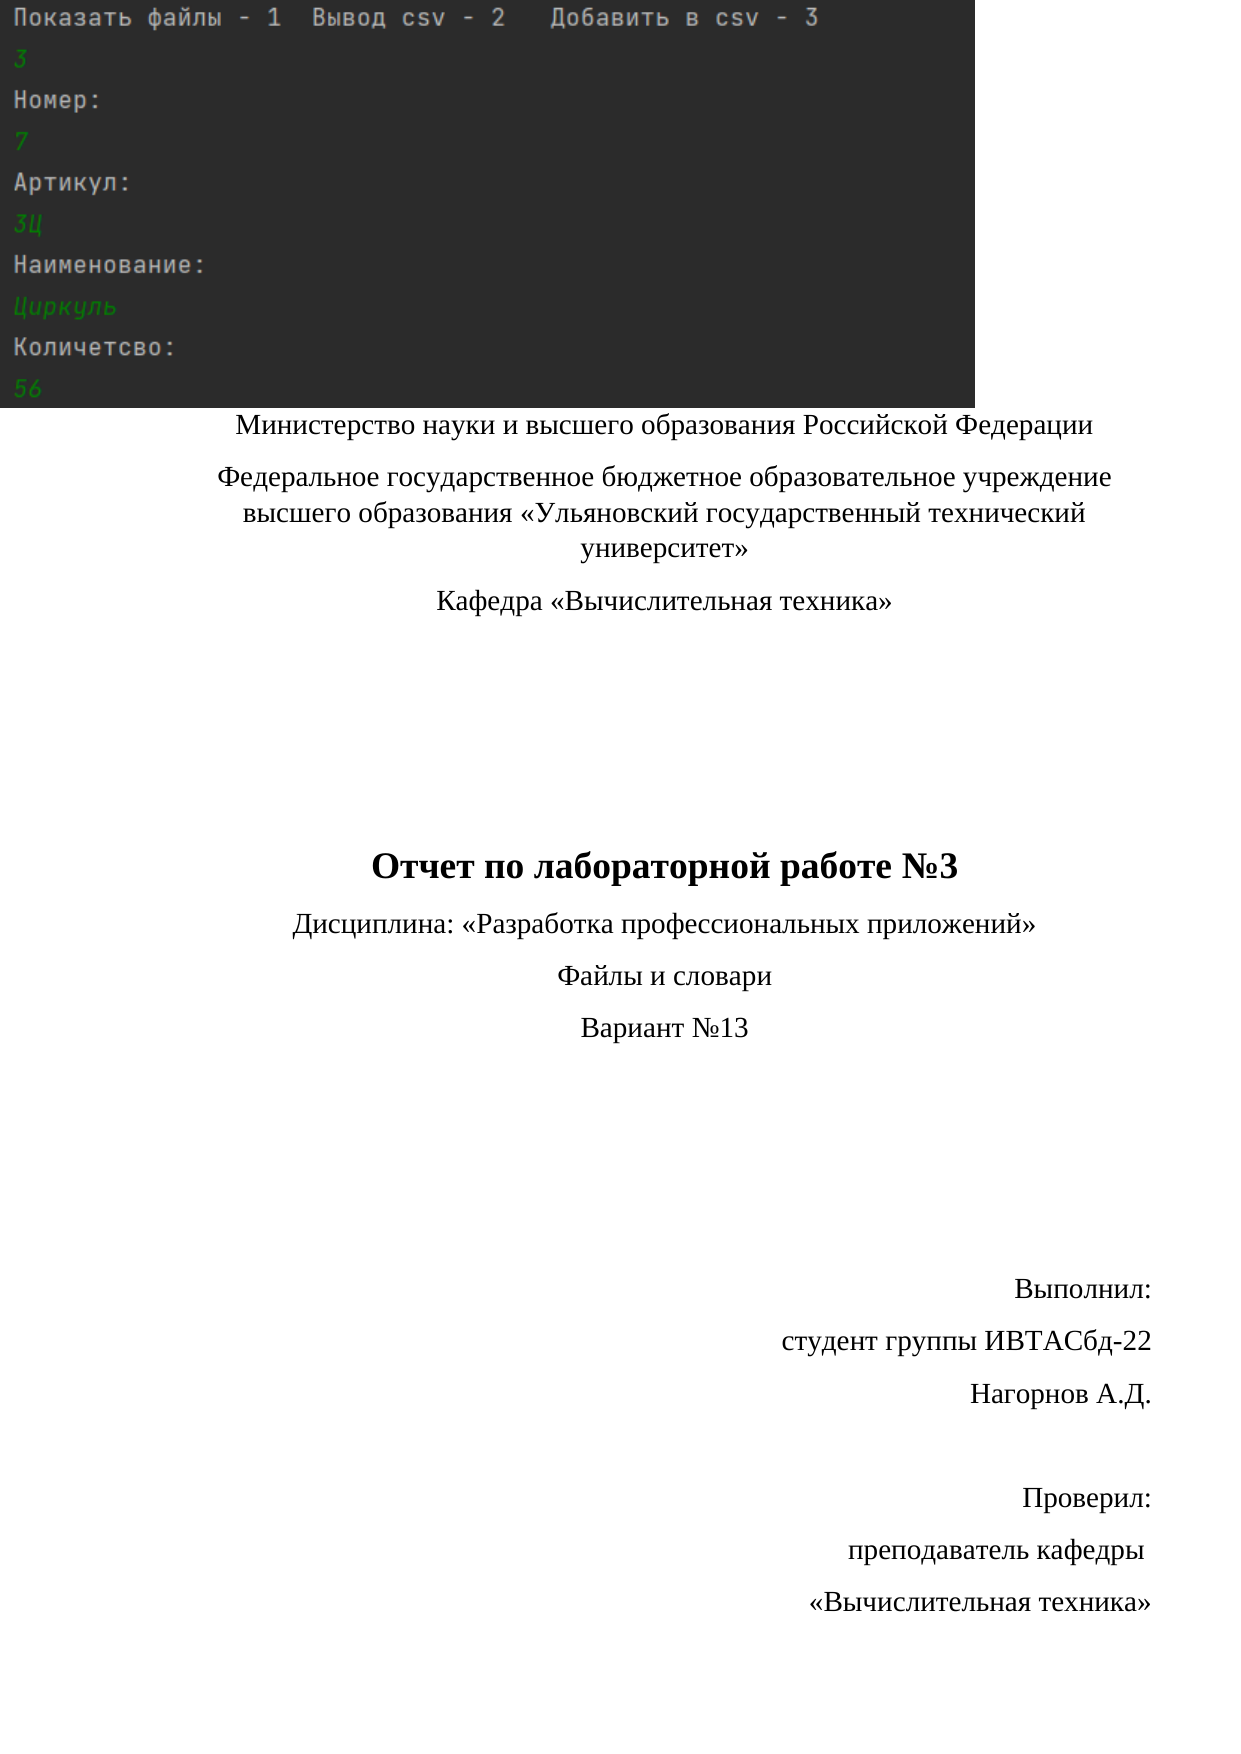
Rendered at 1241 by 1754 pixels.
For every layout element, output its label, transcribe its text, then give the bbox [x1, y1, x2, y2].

text студент группы ИВТАСбд-22 [177, 1323, 1152, 1357]
picture [0, 0, 975, 408]
text Файлы и словари [177, 958, 1152, 992]
text Кафедра «Вычислительная техника» [177, 583, 1152, 616]
text Проверил: [177, 1480, 1152, 1514]
text Отчет по лабораторной работе №3 [177, 844, 1152, 887]
text преподаватель кафедры [177, 1532, 1152, 1566]
text Федеральное государственное бюджетное образовательное учреждение высшего образования «Ульяновский государственный технический университет» [177, 459, 1152, 564]
text Дисциплина: «Разработка профессиональных приложений» [177, 906, 1152, 939]
text Министерство науки и высшего образования Российской Федерации [177, 118, 1152, 441]
text Выполнил: [177, 1271, 1152, 1305]
text «Вычислительная техника» [177, 1584, 1152, 1618]
text Нагорнов А.Д. [177, 1376, 1152, 1409]
text Вариант №13 [177, 1010, 1152, 1044]
